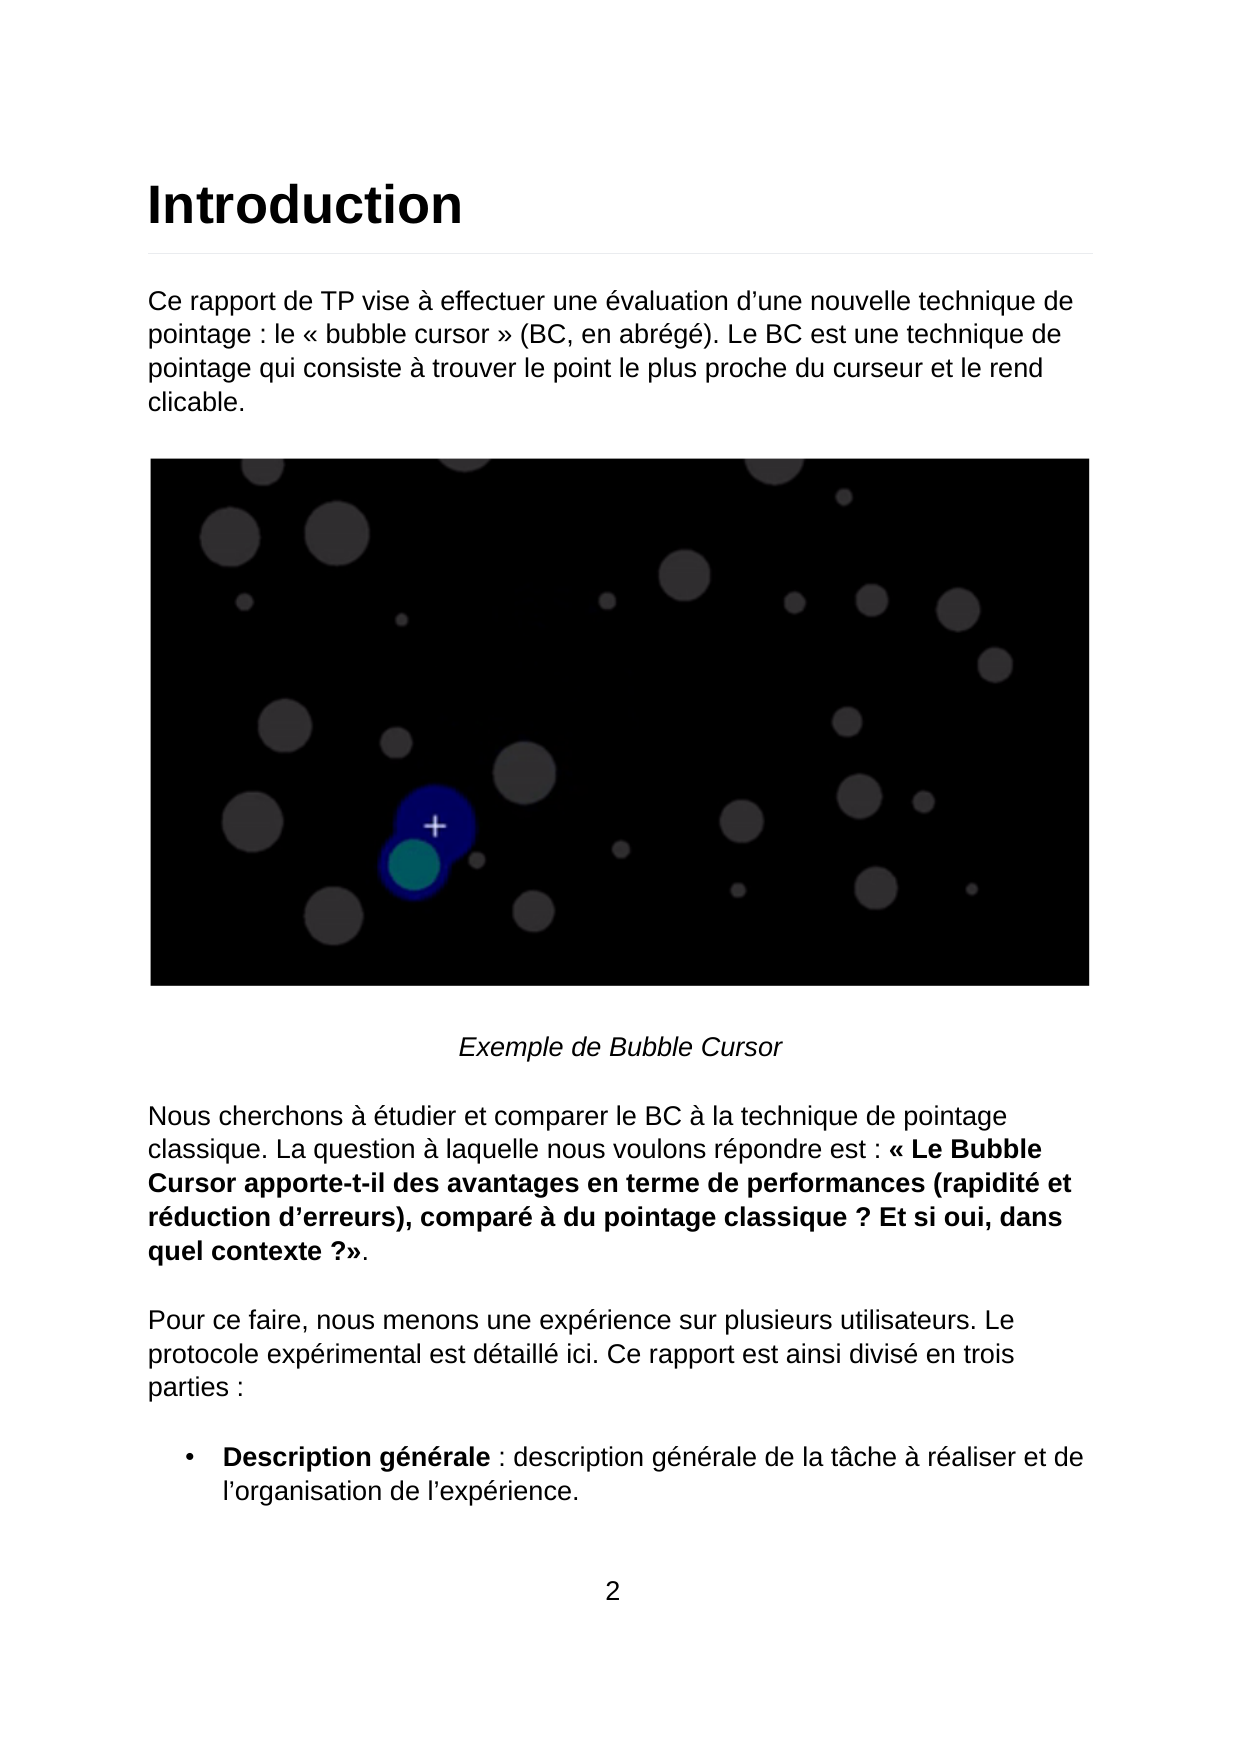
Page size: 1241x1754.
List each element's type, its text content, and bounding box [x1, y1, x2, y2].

text Exemple de Bubble Cursor [148, 991, 1093, 1062]
text Nous cherchons à étudier et comparer le BC à la technique de pointage classique. La question à laquelle nous voulons répondre est : « Le Bubble Cursor apporte-t-il des avantages en terme de performances (rapidité et réduction d’erreurs), comparé à du pointage classique ? Et si oui, dans quel contexte ?». [148, 1100, 1093, 1266]
picture [147, 455, 1093, 991]
text Ce rapport de TP vise à effectuer une évaluation d’une nouvelle technique de pointage : le « bubble cursor » (BC, en abrégé). Le BC est une technique de pointage qui consiste à trouver le point le plus proche du curseur et le rend clicable. [148, 285, 1093, 417]
subtitle Introduction [148, 173, 1093, 253]
text Pour ce faire, nous menons une expérience sur plusieurs utilisateurs. Le protocole expérimental est détaillé ici. Ce rapport est ainsi divisé en trois parties : [148, 1304, 1093, 1403]
list Description générale : description générale de la tâche à réaliser et de l’organisation de l’expérience. [185, 1441, 1093, 1506]
